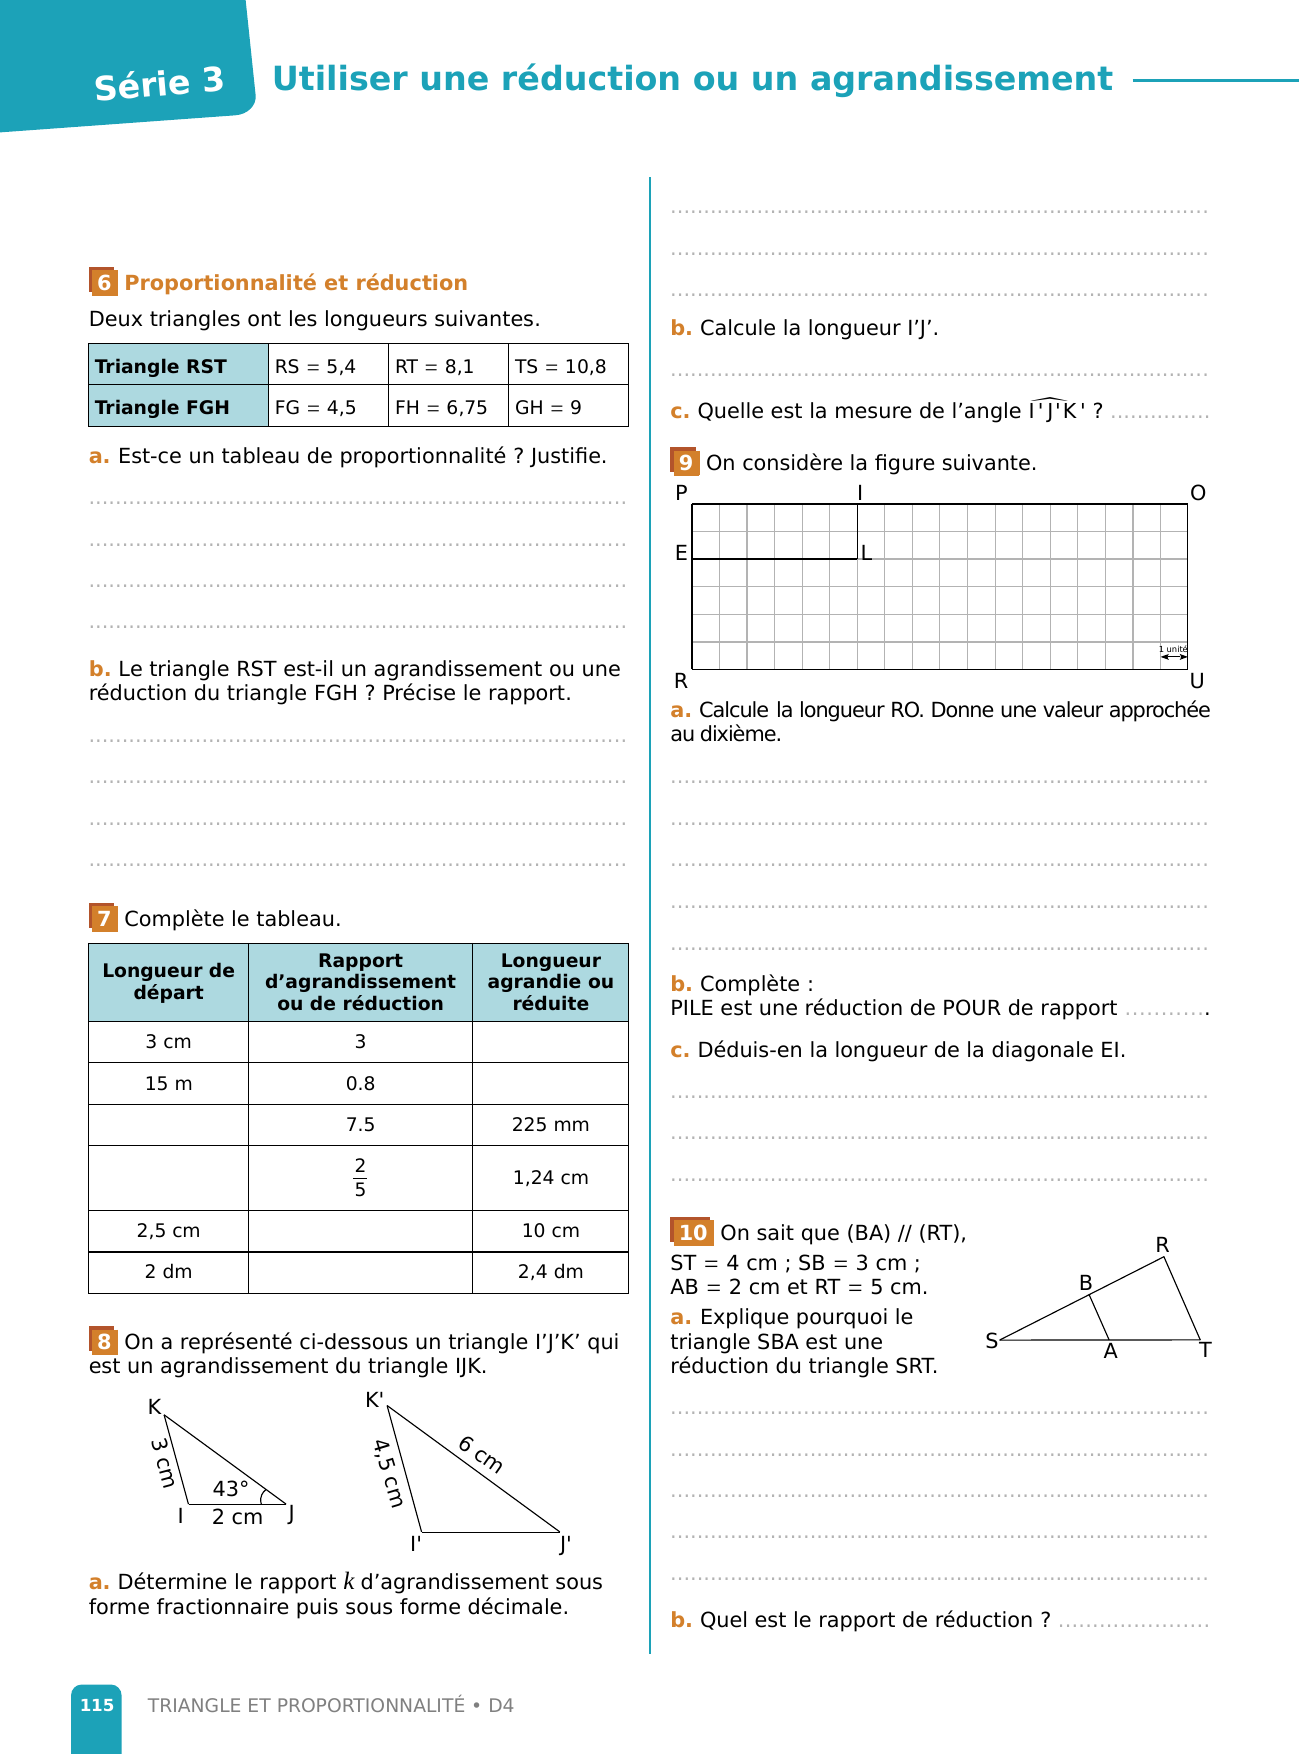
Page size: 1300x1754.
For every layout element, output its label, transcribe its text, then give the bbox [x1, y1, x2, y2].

table_header Longueur de départ [89, 944, 248, 1021]
table_cell 2,5 cm [89, 1211, 248, 1251]
list b. Calcule la longueur I’J’. [670, 316, 1211, 340]
table_cell 0,8 [249, 1063, 472, 1104]
table_cell [473, 1022, 628, 1062]
table_cell Triangle FGH [89, 385, 268, 426]
list [1187, 1305, 1211, 1330]
table_cell [249, 1211, 472, 1251]
table_cell [473, 1063, 628, 1104]
list Deux triangles ont les longueurs suivantes. [88, 307, 629, 331]
list c. Quelle est la mesure de l’angle ? [670, 396, 1211, 423]
list triangle SBA est une [670, 1330, 1211, 1354]
table_cell [249, 1253, 472, 1293]
list c. Déduis-en la longueur de la diagonale EI. [670, 1021, 1211, 1062]
list a. Calcule la longueur RO. Donne une valeur approchée au dixième. [670, 698, 1211, 747]
table_cell 2,4 dm [473, 1253, 628, 1293]
list b. Le triangle RST est-il un agrandissement ou une réduction du triangle FGH ? Précise le rapport. [88, 657, 629, 706]
table_header Rapport d’agrandissement ou de réduction [249, 944, 472, 1021]
table_cell 3 [249, 1022, 472, 1062]
list réduction du triangle SRT. [670, 1354, 1211, 1378]
list Est-ce un tableau de proportionnalité ? Justifie. [88, 427, 629, 468]
list Quel est le rapport de réduction ? [670, 1591, 1211, 1632]
table_cell FH = 6,75 [389, 385, 508, 426]
table_cell [249, 1146, 472, 1210]
list On sait que (BA) // (RT), [670, 1209, 1211, 1245]
table_cell 225 mm [473, 1105, 628, 1145]
subtitle Proportionnalité et réduction [114, 267, 629, 295]
list Explique pourquoi le [670, 1305, 1065, 1330]
list a. Détermine le rapport k d’agrandissement sous forme fractionnaire puis sous forme décimale. [88, 1566, 629, 1619]
list ST = 4 cm ; SB = 3 cm ; AB = 2 cm et RT = 5 cm. [670, 1251, 1032, 1299]
table_cell [89, 1146, 248, 1210]
table_cell 7,5 [249, 1105, 472, 1145]
table_header Triangle RST [89, 344, 268, 384]
table_cell 2 dm [89, 1253, 248, 1293]
list [1023, 1305, 1103, 1330]
table_header RT = 8,1 [389, 344, 508, 384]
subtitle Complète le tableau. [114, 903, 629, 931]
table_cell 15 m [89, 1063, 248, 1104]
table_header RS = 5,4 [269, 344, 388, 384]
list On a représenté ci-dessous un triangle I’J’K’ qui est un agrandissement du triangle IJK. [88, 1326, 629, 1378]
table_cell 10 cm [473, 1211, 628, 1251]
table_header Longueur agrandie ou réduite [473, 944, 628, 1021]
table_cell 3 cm [89, 1022, 248, 1062]
list b. Complète : [670, 955, 1211, 996]
table_header TS = 10,8 [509, 344, 628, 384]
table_cell GH = 9 [509, 385, 628, 426]
table_cell FG = 4,5 [269, 385, 388, 426]
table_cell 1,24 cm [473, 1146, 628, 1210]
list PILE est une réduction de POUR de rapport . [670, 996, 1211, 1021]
list [1095, 1305, 1194, 1330]
table_cell [89, 1105, 248, 1145]
subtitle On considère la figure suivante. [696, 447, 1211, 475]
